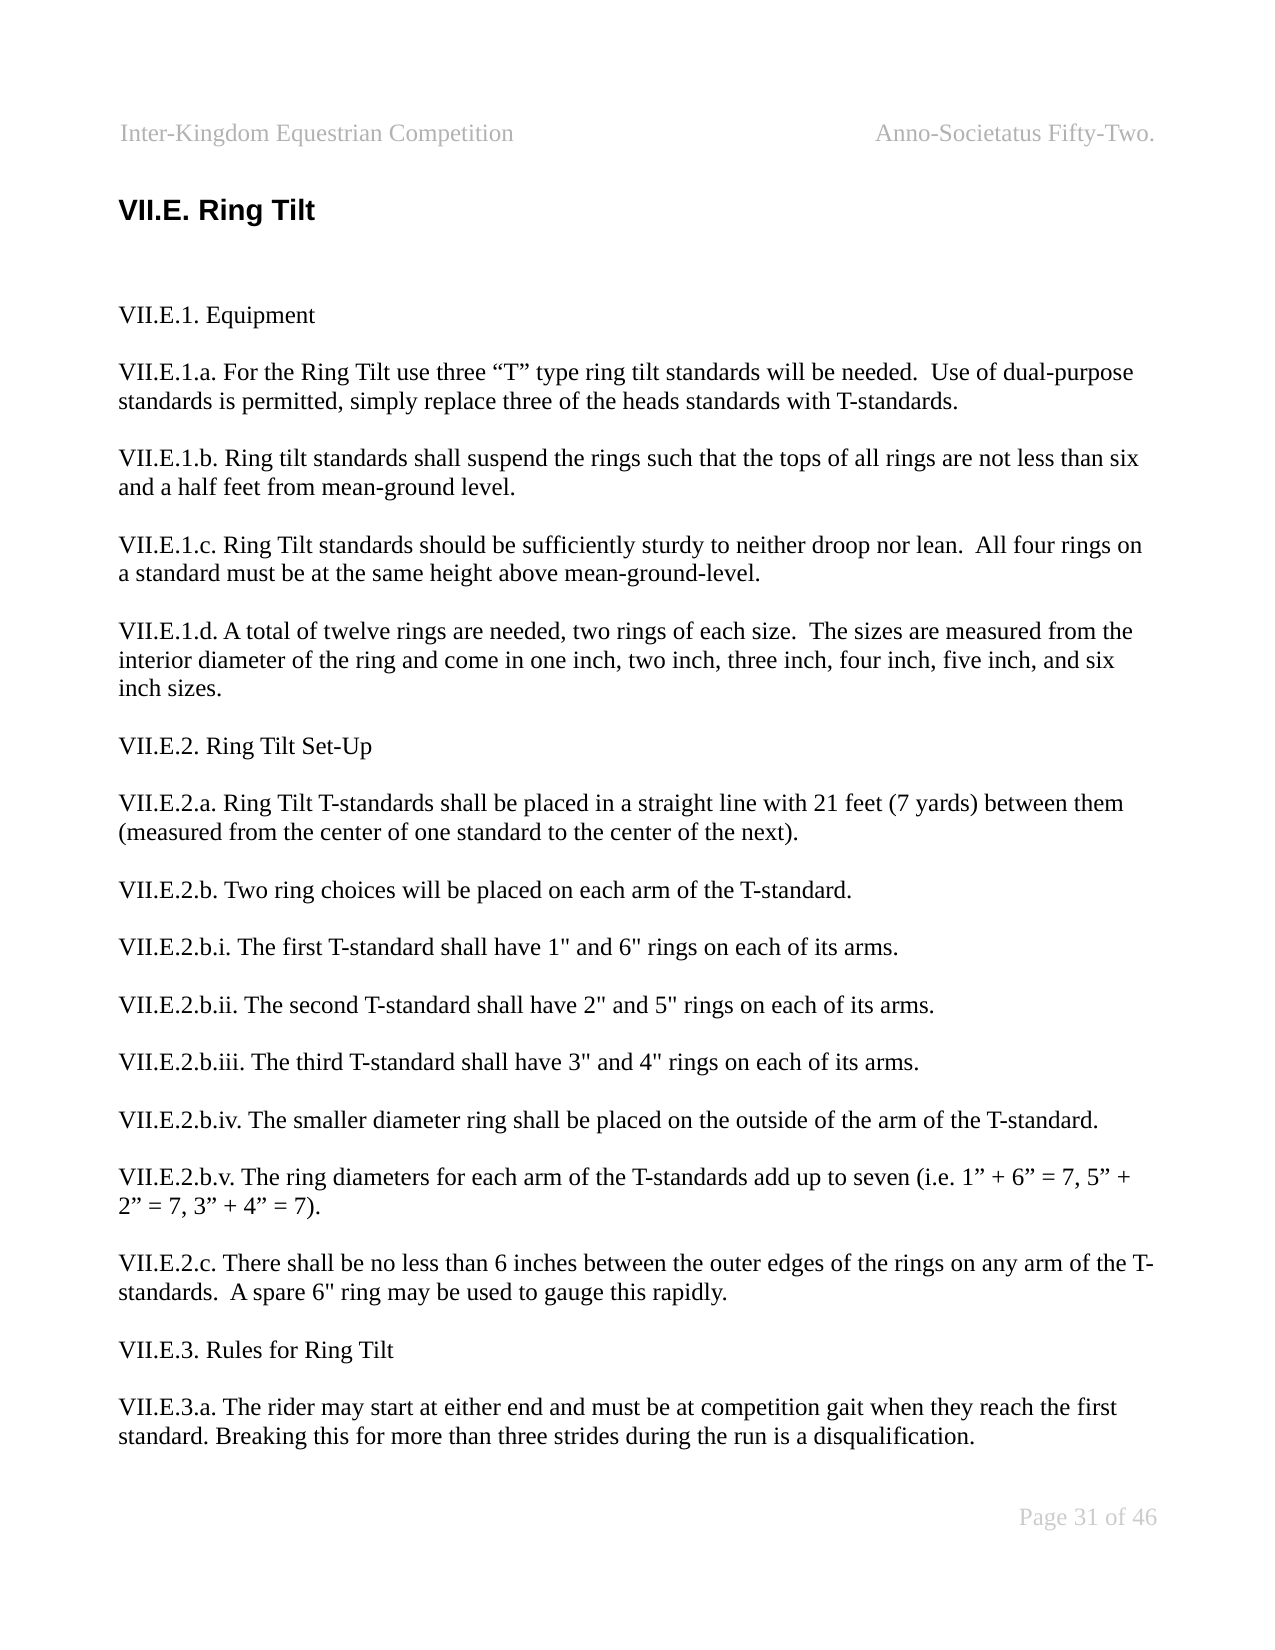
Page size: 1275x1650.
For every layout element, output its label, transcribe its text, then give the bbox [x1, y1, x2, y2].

text VII.E.1. Equipment [118, 300, 1157, 328]
text VII.E.2.c. There shall be no less than 6 inches between the outer edges of the rings on any arm of the T-standards. A spare 6" ring may be used to gauge this rapidly. [118, 1248, 1157, 1306]
text VII.E.3.a. The rider may start at either end and must be at competition gait when they reach the first standard. Breaking this for more than three strides during the run is a disqualification. [118, 1392, 1157, 1450]
text VII.E.2.a. Ring Tilt T-standards shall be placed in a straight line with 21 feet (7 yards) between them (measured from the center of one standard to the center of the next). [118, 788, 1157, 846]
text VII.E.2.b.iv. The smaller diameter ring shall be placed on the outside of the arm of the T-standard. [118, 1105, 1157, 1133]
text VII.E.1.c. Ring Tilt standards should be sufficiently sturdy to neither droop nor lean. All four rings on a standard must be at the same height above mean-ground-level. [118, 530, 1157, 587]
text VII.E.1.d. A total of twelve rings are needed, two rings of each size. The sizes are measured from the interior diameter of the ring and come in one inch, two inch, three inch, four inch, five inch, and six inch sizes. [118, 616, 1157, 702]
text VII.E.2.b. Two ring choices will be placed on each arm of the T-standard. [118, 875, 1157, 903]
subtitle VII.E. Ring Tilt [118, 193, 1157, 226]
text VII.E.2.b.iii. The third T-standard shall have 3" and 4" rings on each of its arms. [118, 1047, 1157, 1076]
text VII.E.1.b. Ring tilt standards shall suspend the rings such that the tops of all rings are not less than six and a half feet from mean-ground level. [118, 443, 1157, 501]
text VII.E.3. Rules for Ring Tilt [118, 1335, 1157, 1363]
text VII.E.1.a. For the Ring Tilt use three “T” type ring tilt standards will be needed. Use of dual-purpose standards is permitted, simply replace three of the heads standards with T-standards. [118, 357, 1157, 415]
text VII.E.2.b.v. The ring diameters for each arm of the T-standards add up to seven (i.e. 1” + 6” = 7, 5” + 2” = 7, 3” + 4” = 7). [118, 1162, 1157, 1220]
text VII.E.2.b.i. The first T-standard shall have 1" and 6" rings on each of its arms. [118, 932, 1157, 961]
text VII.E.2.b.ii. The second T-standard shall have 2" and 5" rings on each of its arms. [118, 990, 1157, 1018]
text VII.E.2. Ring Tilt Set-Up [118, 731, 1157, 760]
